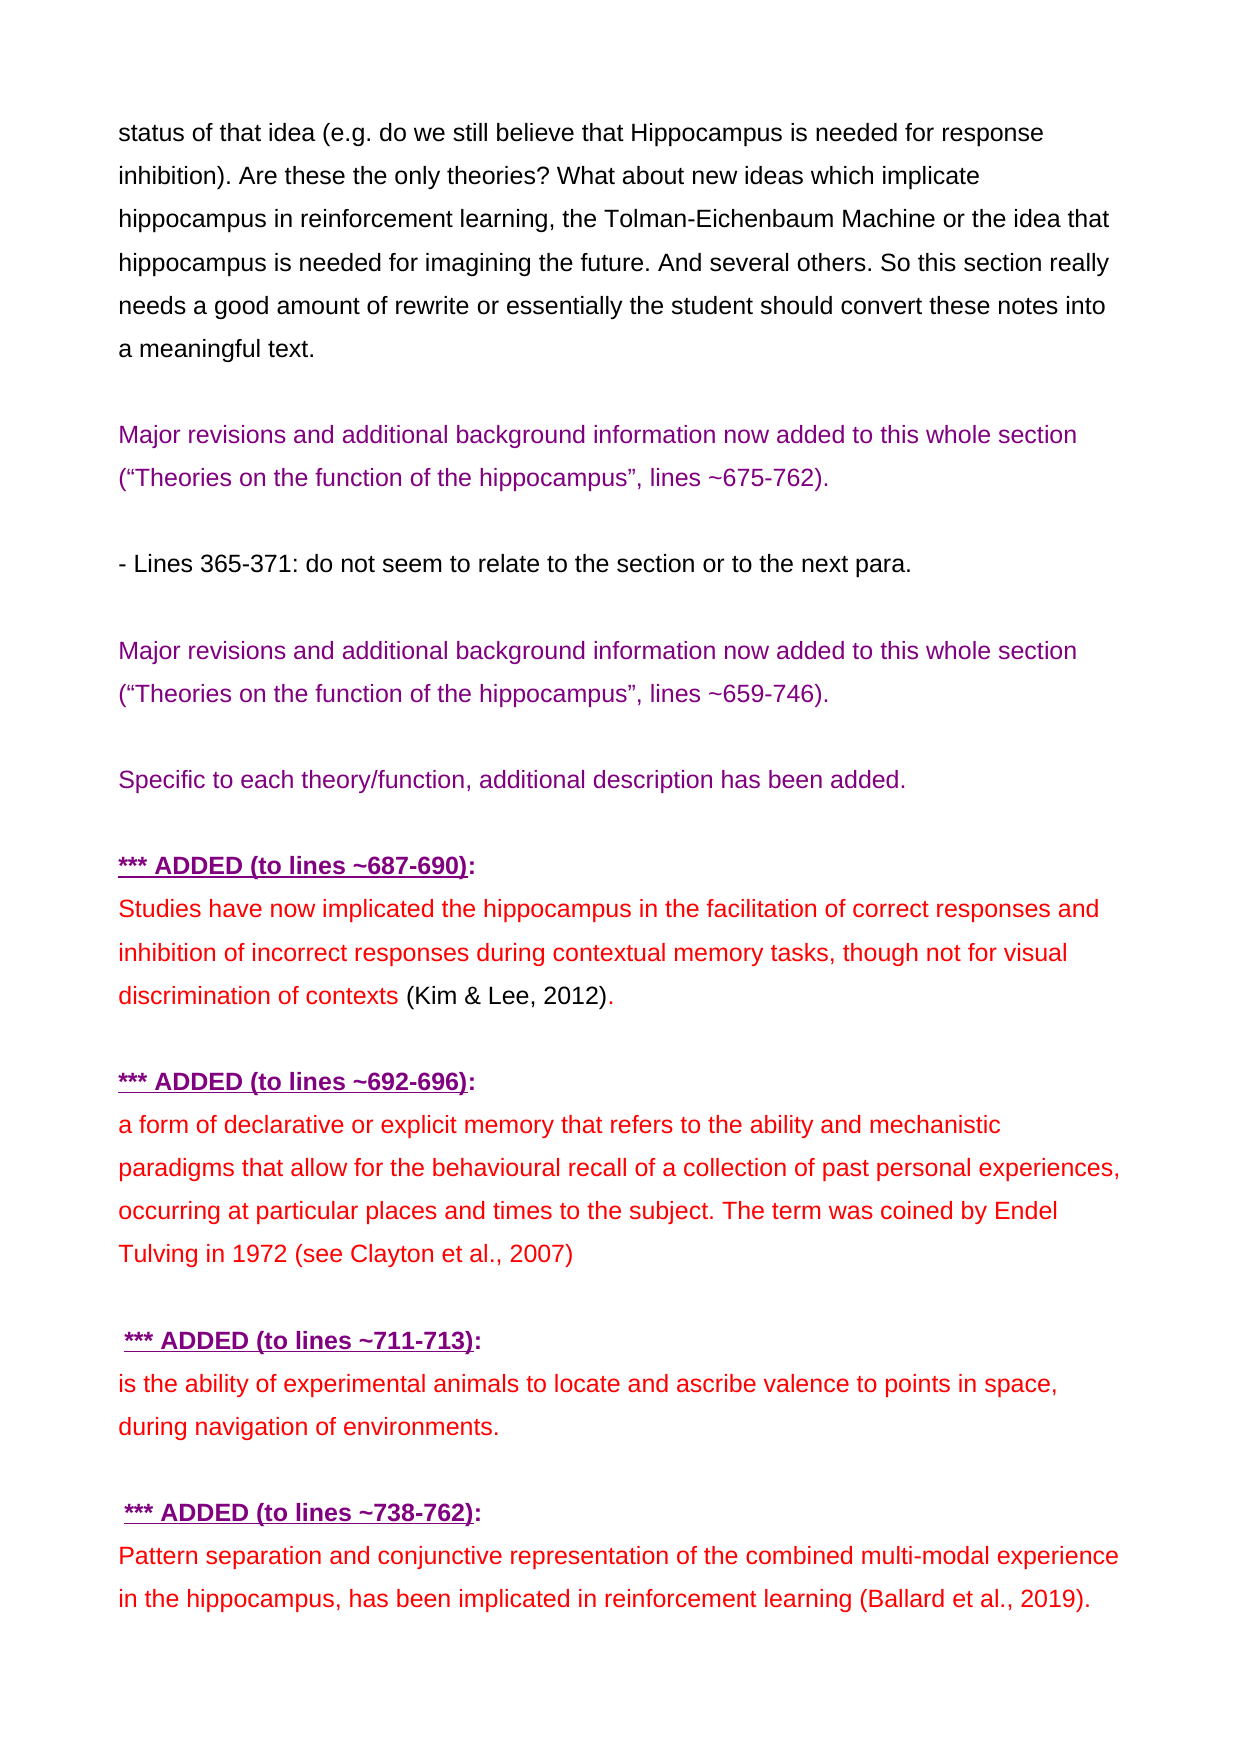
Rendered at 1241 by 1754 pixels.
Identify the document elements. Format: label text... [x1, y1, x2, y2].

text *** ADDED (to lines ~738-762): [124, 1498, 1122, 1527]
text Studies have now implicated the hippocampus in the facilitation of correct responses and inhibition of incorrect responses during contextual memory tasks, though not for visual discrimination of contexts (Kim & Lee, 2012). [118, 894, 1122, 1009]
text Pattern separation and conjunctive representation of the combined multi-modal experience in the hippocampus, has been implicated in reinforcement learning (Ballard et al., 2019). [118, 1541, 1122, 1613]
text is the ability of experimental animals to locate and ascribe valence to points in space, during navigation of environments. [118, 1369, 1122, 1441]
text *** ADDED (to lines ~687-690): [118, 851, 1122, 880]
text Major revisions and additional background information now added to this whole section (“Theories on the function of the hippocampus”, lines ~675-762). [118, 420, 1122, 492]
text Major revisions and additional background information now added to this whole section (“Theories on the function of the hippocampus”, lines ~659-746). [118, 636, 1122, 707]
text status of that idea (e.g. do we still believe that Hippocampus is needed for response inhibition). Are these the only theories? What about new ideas which implicate hippocampus in reinforcement learning, the Tolman-Eichenbaum Machine or the idea that hippocampus is needed for imagining the future. And several others. So this section really needs a good amount of rewrite or essentially the student should convert these notes into a meaningful text. [118, 118, 1122, 362]
text Specific to each theory/function, additional description has been added. [118, 765, 1122, 794]
text *** ADDED (to lines ~692-696): [118, 1067, 1122, 1096]
text *** ADDED (to lines ~711-713): [124, 1326, 1122, 1354]
text - Lines 365-371: do not seem to relate to the section or to the next para. [118, 549, 1122, 578]
text a form of declarative or explicit memory that refers to the ability and mechanistic paradigms that allow for the behavioural recall of a collection of past personal experiences, occurring at particular places and times to the subject. The term was coined by Endel Tulving in 1972 (see Clayton et al., 2007) [118, 1110, 1122, 1268]
